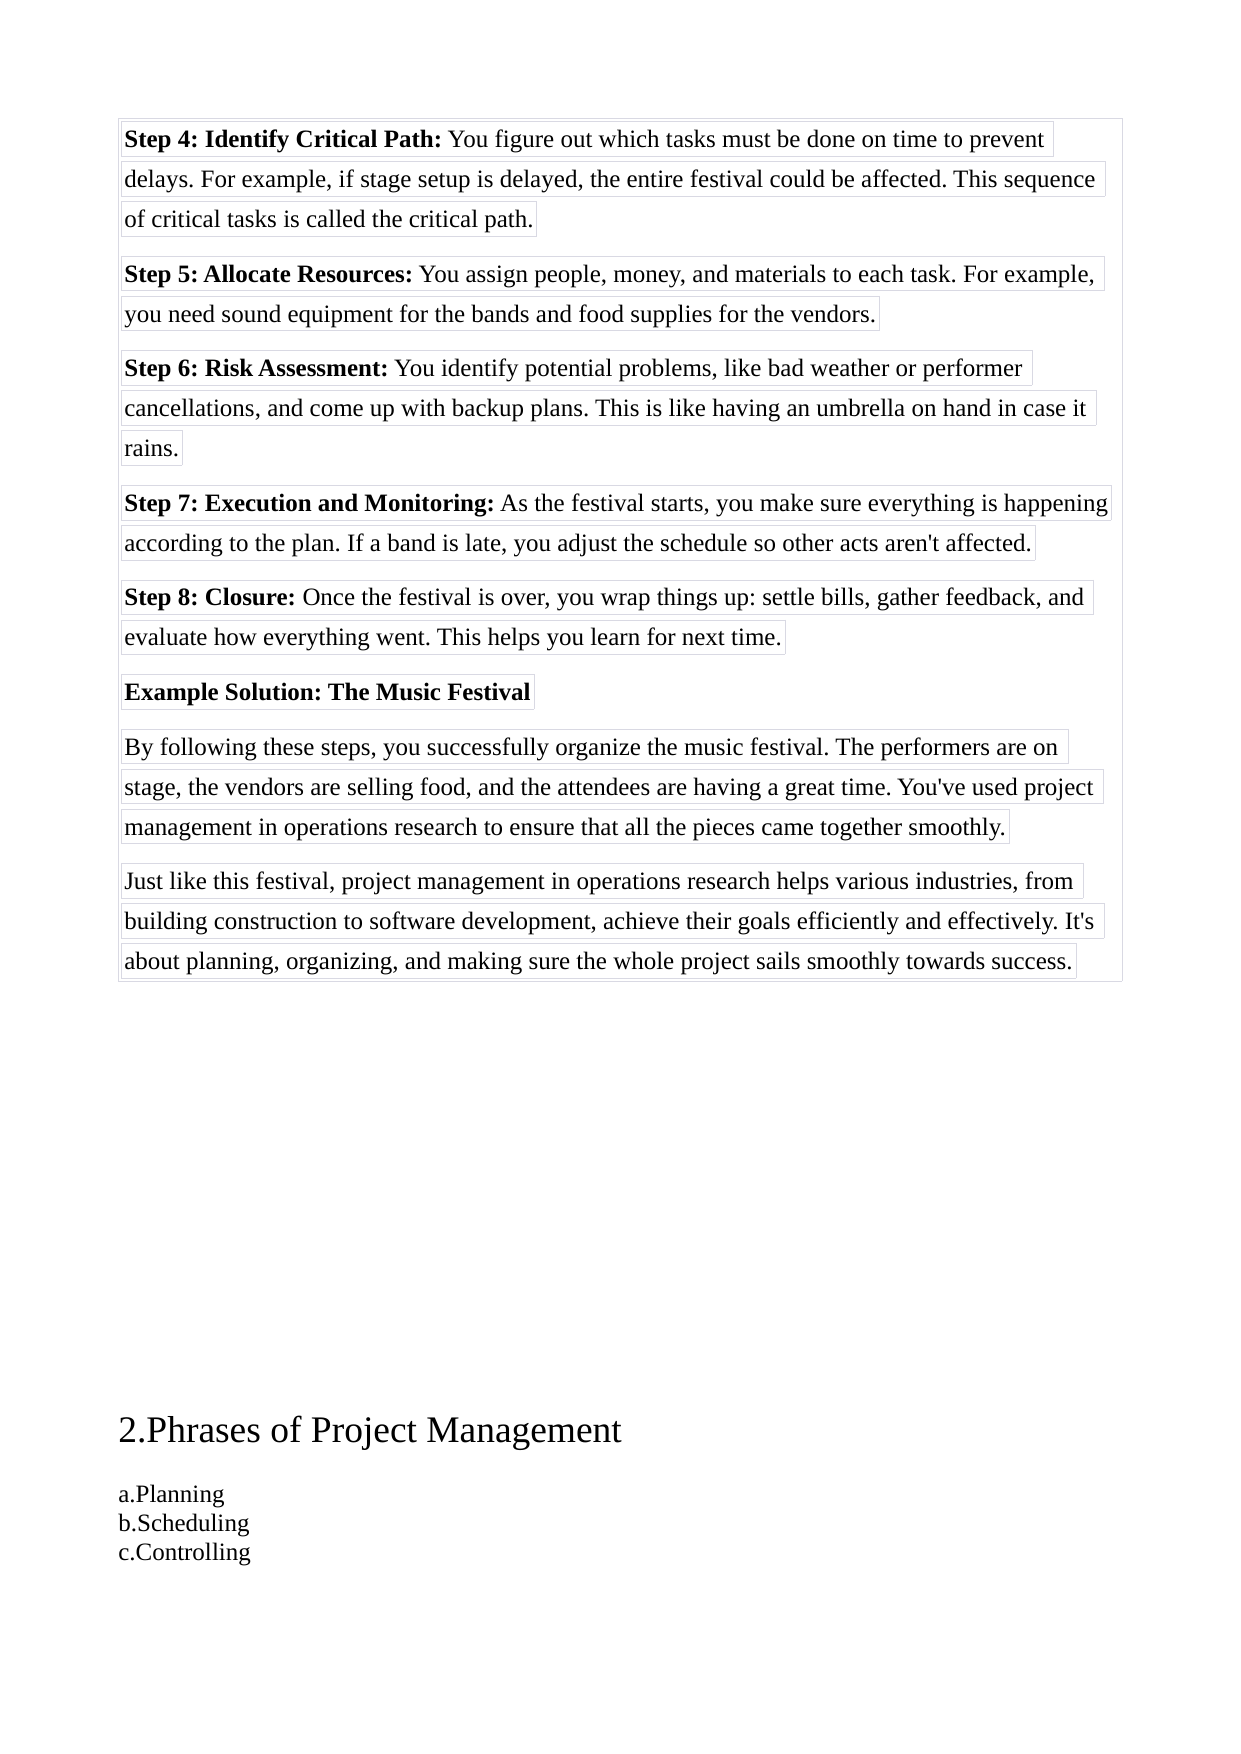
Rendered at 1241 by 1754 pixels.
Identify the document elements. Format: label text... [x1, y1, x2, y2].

text Example Solution: The Music Festival [119, 671, 1122, 709]
text a.Planning [118, 1479, 1122, 1508]
text c.Controlling [118, 1537, 1122, 1566]
text By following these steps, you successfully organize the music festival. The performers are on stage, the vendors are selling food, and the attendees are having a great time. You've used project management in operations research to ensure that all the pieces came together smoothly. [119, 726, 1122, 843]
text Just like this festival, project management in operations research helps various industries, from building construction to software development, achieve their goals efficiently and effectively. It's about planning, organizing, and making sure the whole project sails smoothly towards success. [119, 860, 1122, 981]
text Step 4: Identify Critical Path: You figure out which tasks must be done on time to prevent delays. For example, if stage setup is delayed, the entire festival could be affected. This sequence of critical tasks is called the critical path. [119, 119, 1122, 236]
text Step 7: Execution and Monitoring: As the festival starts, you make sure everything is happening according to the plan. If a band is late, you adjust the schedule so other acts aren't affected. [119, 482, 1122, 560]
text Step 6: Risk Assessment: You identify potential problems, like bad weather or performer cancellations, and come up with backup plans. This is like having an umbrella on hand in case it rains. [119, 347, 1122, 465]
text Step 5: Allocate Resources: You assign people, money, and materials to each task. For example, you need sound equipment for the bands and food supplies for the vendors. [119, 253, 1122, 331]
text 2.Phrases of Project Management [118, 1408, 1122, 1451]
text Step 8: Closure: Once the festival is over, you wrap things up: settle bills, gather feedback, and evaluate how everything went. This helps you learn for next time. [119, 576, 1122, 654]
text b.Scheduling [118, 1508, 1122, 1537]
